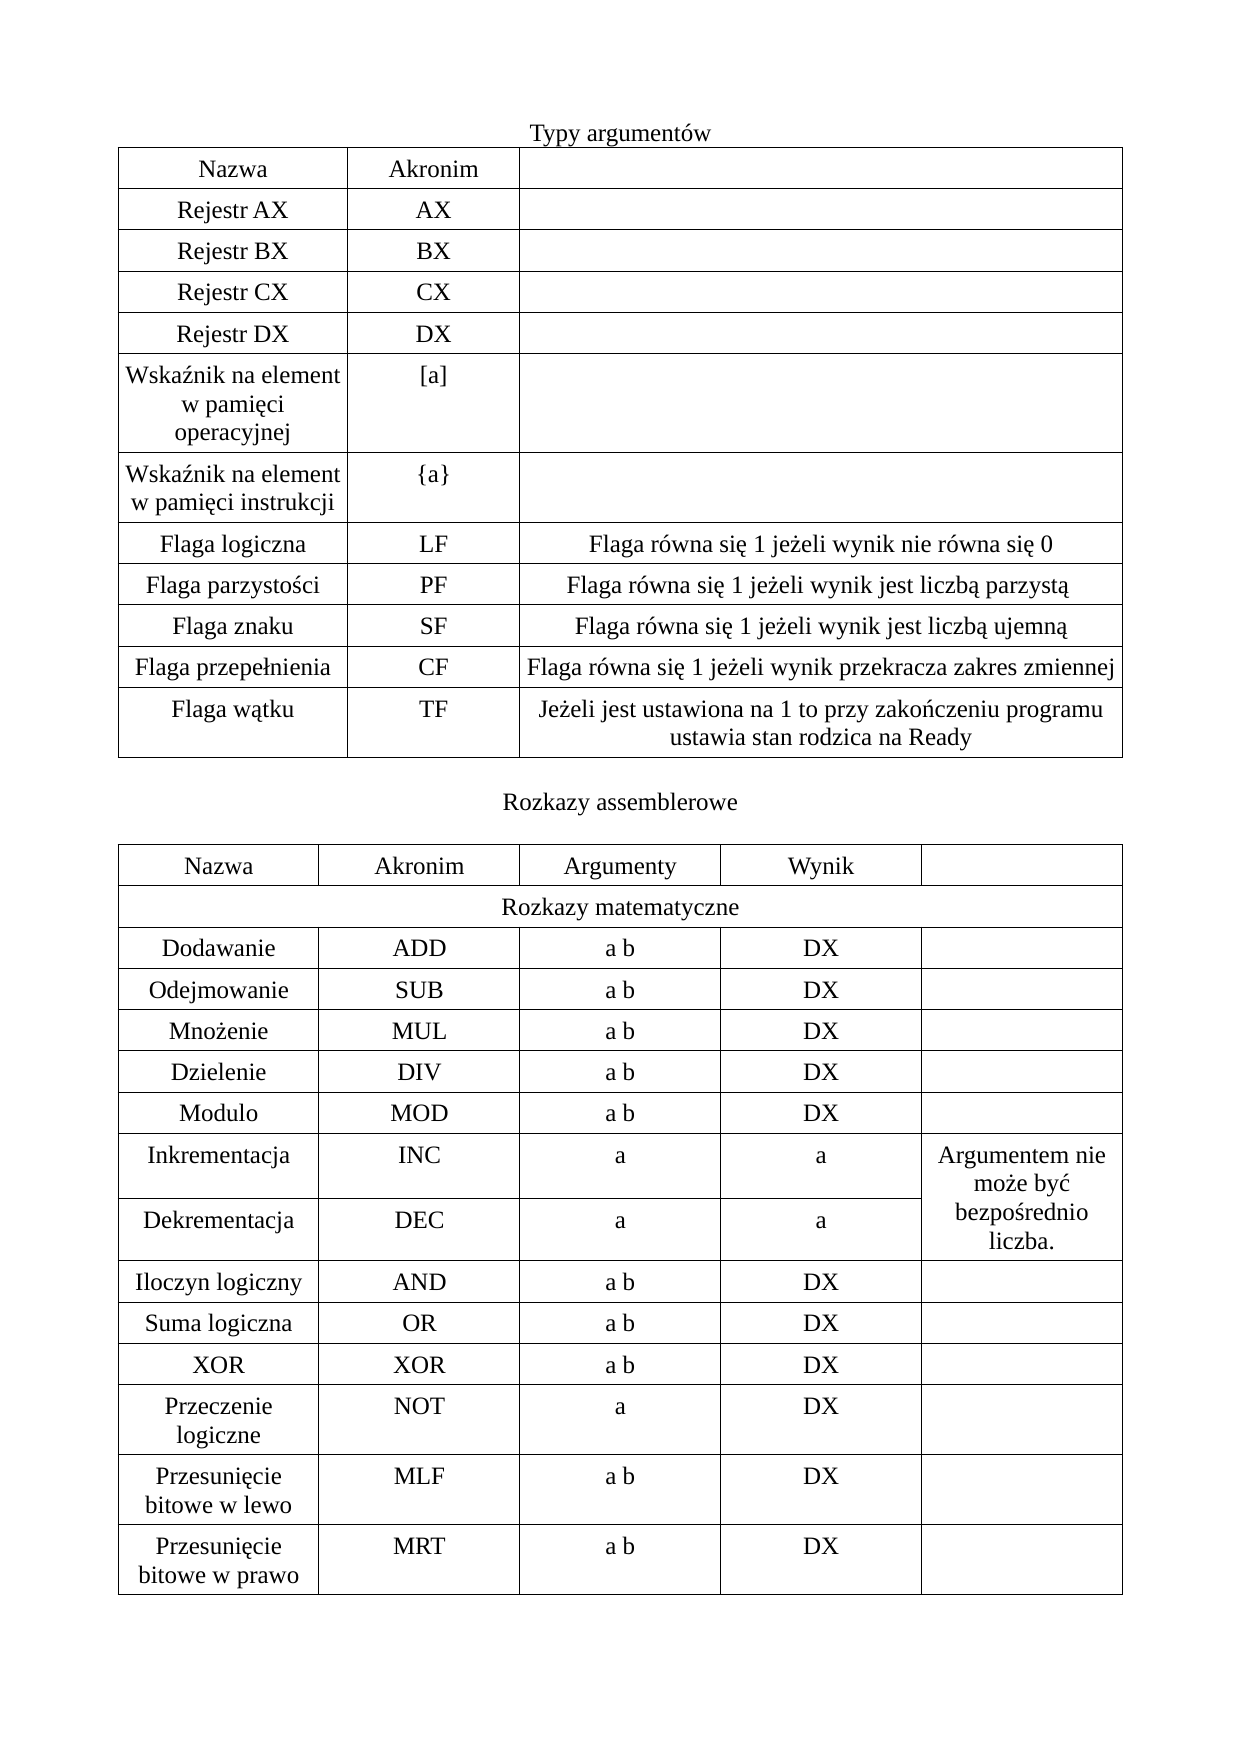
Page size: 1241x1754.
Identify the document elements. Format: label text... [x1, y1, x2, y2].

table_cell DX [721, 1525, 921, 1594]
table_cell a [721, 1134, 921, 1198]
text Typy argumentów [118, 118, 1122, 147]
table_cell a b [520, 1093, 720, 1133]
table_cell DX [721, 1455, 921, 1524]
table_cell Flaga równa się 1 jeżeli wynik jest liczbą parzystą [520, 564, 1122, 604]
table_cell DX [348, 313, 519, 353]
table_cell DX [721, 1344, 921, 1384]
table_cell Przeczenie logiczne [119, 1385, 318, 1454]
table_cell a b [520, 1261, 720, 1302]
table_cell OR [319, 1303, 519, 1343]
table_cell AX [348, 189, 519, 229]
table_cell Argumentem nie może być bezpośrednio liczba. [922, 1134, 1122, 1260]
table_cell DX [721, 969, 921, 1009]
table_cell Wskaźnik na element w pamięci instrukcji [119, 453, 347, 522]
table_cell DX [721, 1051, 921, 1092]
table_cell [520, 230, 1122, 271]
table_cell a b [520, 1455, 720, 1524]
table_cell Dekrementacja [119, 1199, 318, 1260]
table_cell DX [721, 1303, 921, 1343]
table_cell MUL [319, 1010, 519, 1050]
table_cell a b [520, 1525, 720, 1594]
table_cell Dodawanie [119, 928, 318, 968]
table_cell Przesunięcie bitowe w lewo [119, 1455, 318, 1524]
table_cell a [520, 1199, 720, 1260]
table_cell [520, 453, 1122, 522]
table_cell TF [348, 688, 519, 757]
table_cell {a} [348, 453, 519, 522]
table_cell MLF [319, 1455, 519, 1524]
table_cell INC [319, 1134, 519, 1198]
table_cell Dzielenie [119, 1051, 318, 1092]
table_cell XOR [119, 1344, 318, 1384]
table_cell Iloczyn logiczny [119, 1261, 318, 1302]
table_cell PF [348, 564, 519, 604]
table_header Nazwa [119, 148, 347, 188]
table_cell a b [520, 969, 720, 1009]
table_cell [922, 1303, 1122, 1343]
table_header [922, 845, 1122, 885]
table_cell Rejestr AX [119, 189, 347, 229]
table_cell Rejestr CX [119, 272, 347, 312]
table_header Akronim [348, 148, 519, 188]
table_cell [922, 1093, 1122, 1133]
table_cell Flaga wątku [119, 688, 347, 757]
table_cell Rejestr DX [119, 313, 347, 353]
table_cell MOD [319, 1093, 519, 1133]
table_cell [922, 1385, 1122, 1454]
table_cell [520, 272, 1122, 312]
table_cell SF [348, 605, 519, 646]
table_cell Flaga logiczna [119, 523, 347, 563]
table_cell Flaga równa się 1 jeżeli wynik jest liczbą ujemną [520, 605, 1122, 646]
text Rozkazy assemblerowe [118, 787, 1122, 815]
table_cell [520, 354, 1122, 452]
table_cell AND [319, 1261, 519, 1302]
table_header Akronim [319, 845, 519, 885]
table_header [520, 148, 1122, 188]
table_header Wynik [721, 845, 921, 885]
table_cell LF [348, 523, 519, 563]
table_cell Flaga przepełnienia [119, 647, 347, 687]
table_cell [922, 1344, 1122, 1384]
table_cell DX [721, 1261, 921, 1302]
table_header Argumenty [520, 845, 720, 885]
table_cell [a] [348, 354, 519, 452]
table_cell BX [348, 230, 519, 271]
table_cell DX [721, 1010, 921, 1050]
table_cell CX [348, 272, 519, 312]
table_cell Jeżeli jest ustawiona na 1 to przy zakończeniu programu ustawia stan rodzica na Ready [520, 688, 1122, 757]
table_cell DEC [319, 1199, 519, 1260]
table_cell Wskaźnik na element w pamięci operacyjnej [119, 354, 347, 452]
table_cell XOR [319, 1344, 519, 1384]
table_cell DIV [319, 1051, 519, 1092]
table_cell [922, 928, 1122, 968]
table_header Nazwa [119, 845, 318, 885]
table_cell [922, 1010, 1122, 1050]
table_cell [520, 189, 1122, 229]
table_cell Rejestr BX [119, 230, 347, 271]
table_cell NOT [319, 1385, 519, 1454]
table_cell Inkrementacja [119, 1134, 318, 1198]
table_cell CF [348, 647, 519, 687]
table_cell [922, 1455, 1122, 1524]
table_cell Flaga znaku [119, 605, 347, 646]
table_cell ADD [319, 928, 519, 968]
table_cell DX [721, 1385, 921, 1454]
table_cell a b [520, 1051, 720, 1092]
table_cell DX [721, 1093, 921, 1133]
table_cell [922, 1051, 1122, 1092]
table_cell a [721, 1199, 921, 1260]
table_cell Flaga parzystości [119, 564, 347, 604]
table_cell [922, 1261, 1122, 1302]
table_cell [922, 1525, 1122, 1594]
table_cell a [520, 1134, 720, 1198]
table_cell Odejmowanie [119, 969, 318, 1009]
table_cell a b [520, 1344, 720, 1384]
table_cell DX [721, 928, 921, 968]
table_cell [520, 313, 1122, 353]
table_cell a b [520, 928, 720, 968]
table_cell a b [520, 1010, 720, 1050]
table_cell a b [520, 1303, 720, 1343]
table_cell Suma logiczna [119, 1303, 318, 1343]
table_cell Flaga równa się 1 jeżeli wynik przekracza zakres zmiennej [520, 647, 1122, 687]
table_cell Modulo [119, 1093, 318, 1133]
table_cell Flaga równa się 1 jeżeli wynik nie równa się 0 [520, 523, 1122, 563]
table_cell MRT [319, 1525, 519, 1594]
table_cell SUB [319, 969, 519, 1009]
table_cell Mnożenie [119, 1010, 318, 1050]
table_cell Rozkazy matematyczne [119, 886, 1122, 927]
table_cell a [520, 1385, 720, 1454]
table_cell [922, 969, 1122, 1009]
table_cell Przesunięcie bitowe w prawo [119, 1525, 318, 1594]
